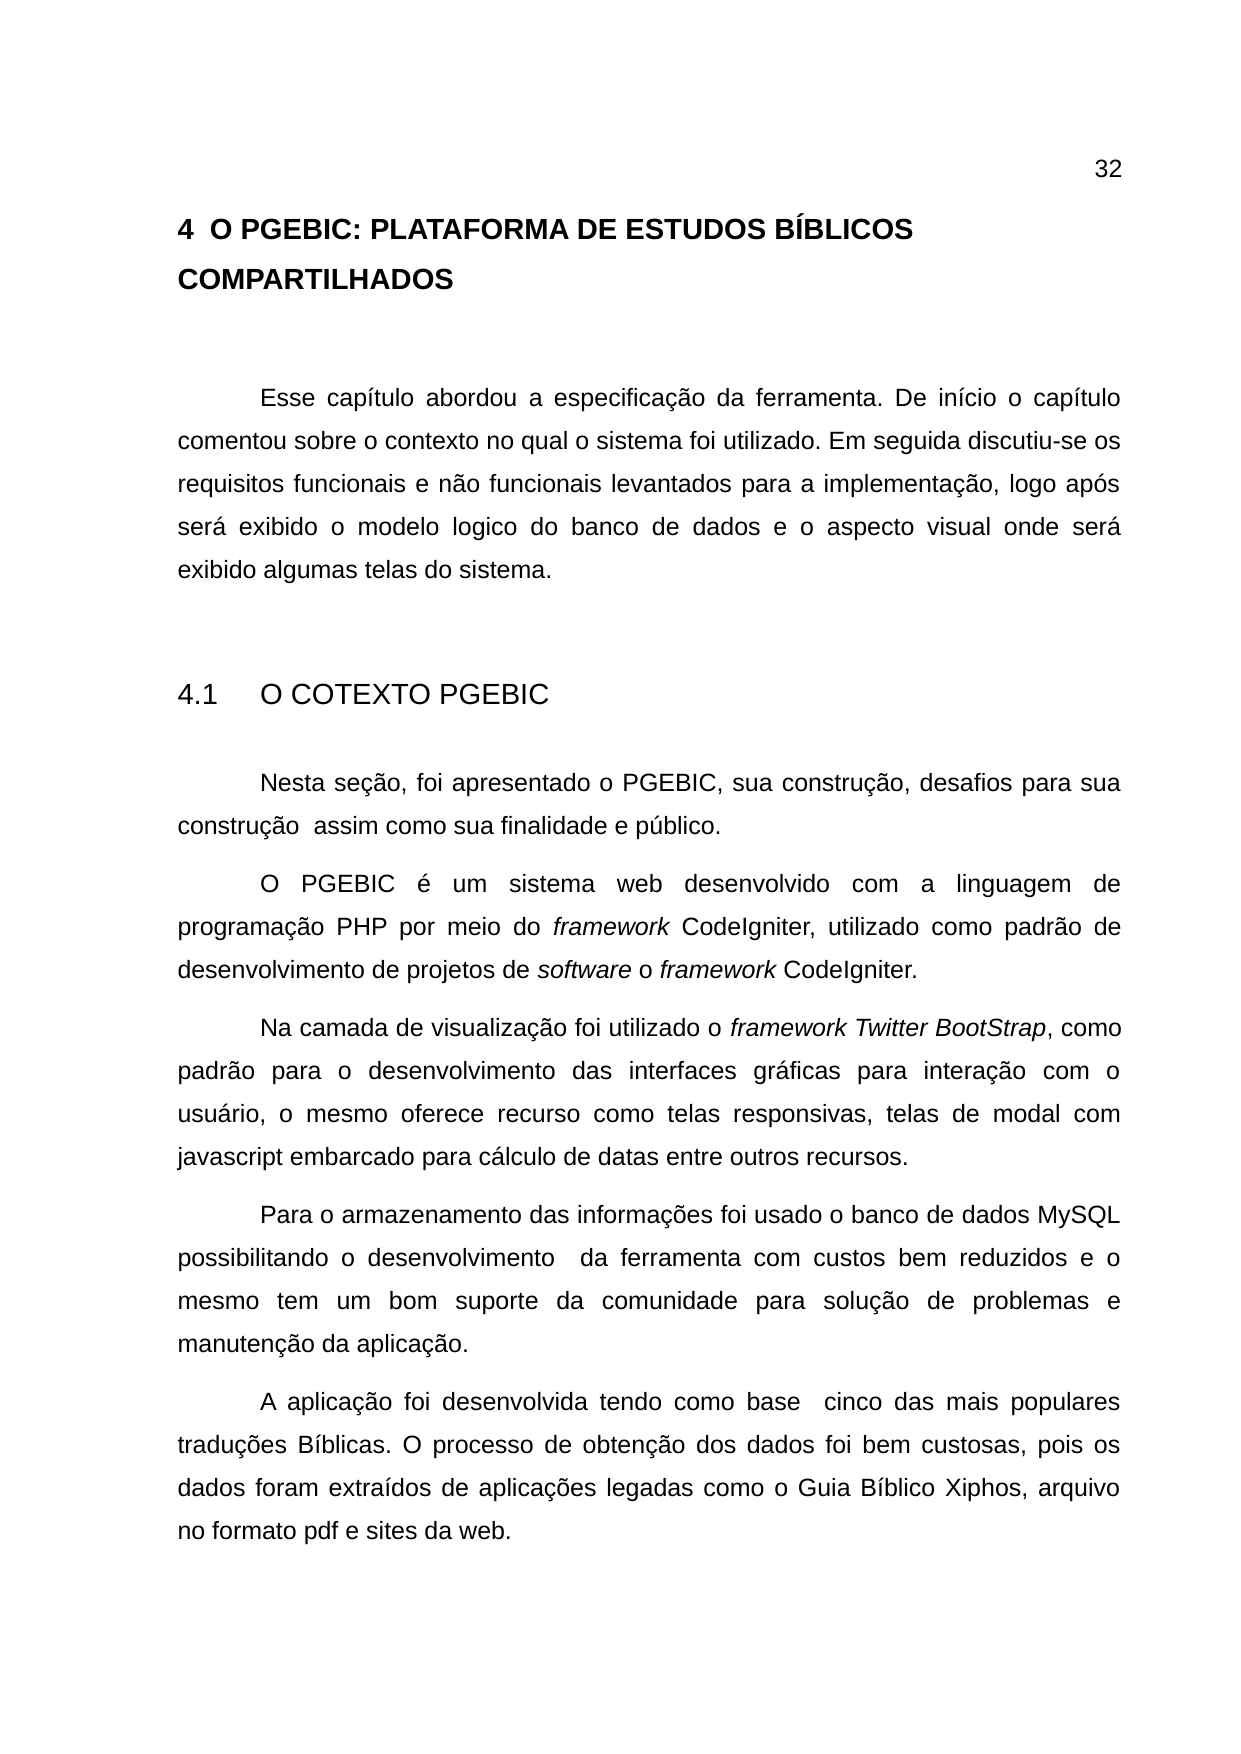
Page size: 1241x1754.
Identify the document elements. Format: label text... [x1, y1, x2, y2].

text Para o armazenamento das informações foi usado o banco de dados MySQL possibilitando o desenvolvimento da ferramenta com custos bem reduzidos e o mesmo tem um bom suporte da comunidade para solução de problemas e manutenção da aplicação. [177, 1200, 1122, 1358]
text Nesta seção, foi apresentado o PGEBIC, sua construção, desafios para sua construção assim como sua finalidade e público. [177, 768, 1122, 840]
text A aplicação foi desenvolvida tendo como base cinco das mais populares traduções Bíblicas. O processo de obtenção dos dados foi bem custosas, pois os dados foram extraídos de aplicações legadas como o Guia Bíblico Xiphos, arquivo no formato pdf e sites da web. [177, 1387, 1122, 1545]
text Na camada de visualização foi utilizado o framework Twitter BootStrap, como padrão para o desenvolvimento das interfaces gráficas para interação com o usuário, o mesmo oferece recurso como telas responsivas, telas de modal com javascript embarcado para cálculo de datas entre outros recursos. [177, 1013, 1122, 1171]
subtitle O COTEXTO PGEBIC [177, 677, 1122, 710]
subtitle O PGEBIC: PLATAFORMA DE ESTUDOS BÍBLICOS COMPARTILHADOS [177, 212, 1122, 296]
text Esse capítulo abordou a especificação da ferramenta. De início o capítulo comentou sobre o contexto no qual o sistema foi utilizado. Em seguida discutiu-se os requisitos funcionais e não funcionais levantados para a implementação, logo após será exibido o modelo logico do banco de dados e o aspecto visual onde será exibido algumas telas do sistema. [177, 382, 1122, 584]
text O PGEBIC é um sistema web desenvolvido com a linguagem de programação PHP por meio do framework CodeIgniter, utilizado como padrão de desenvolvimento de projetos de software o framework CodeIgniter. [177, 869, 1122, 984]
